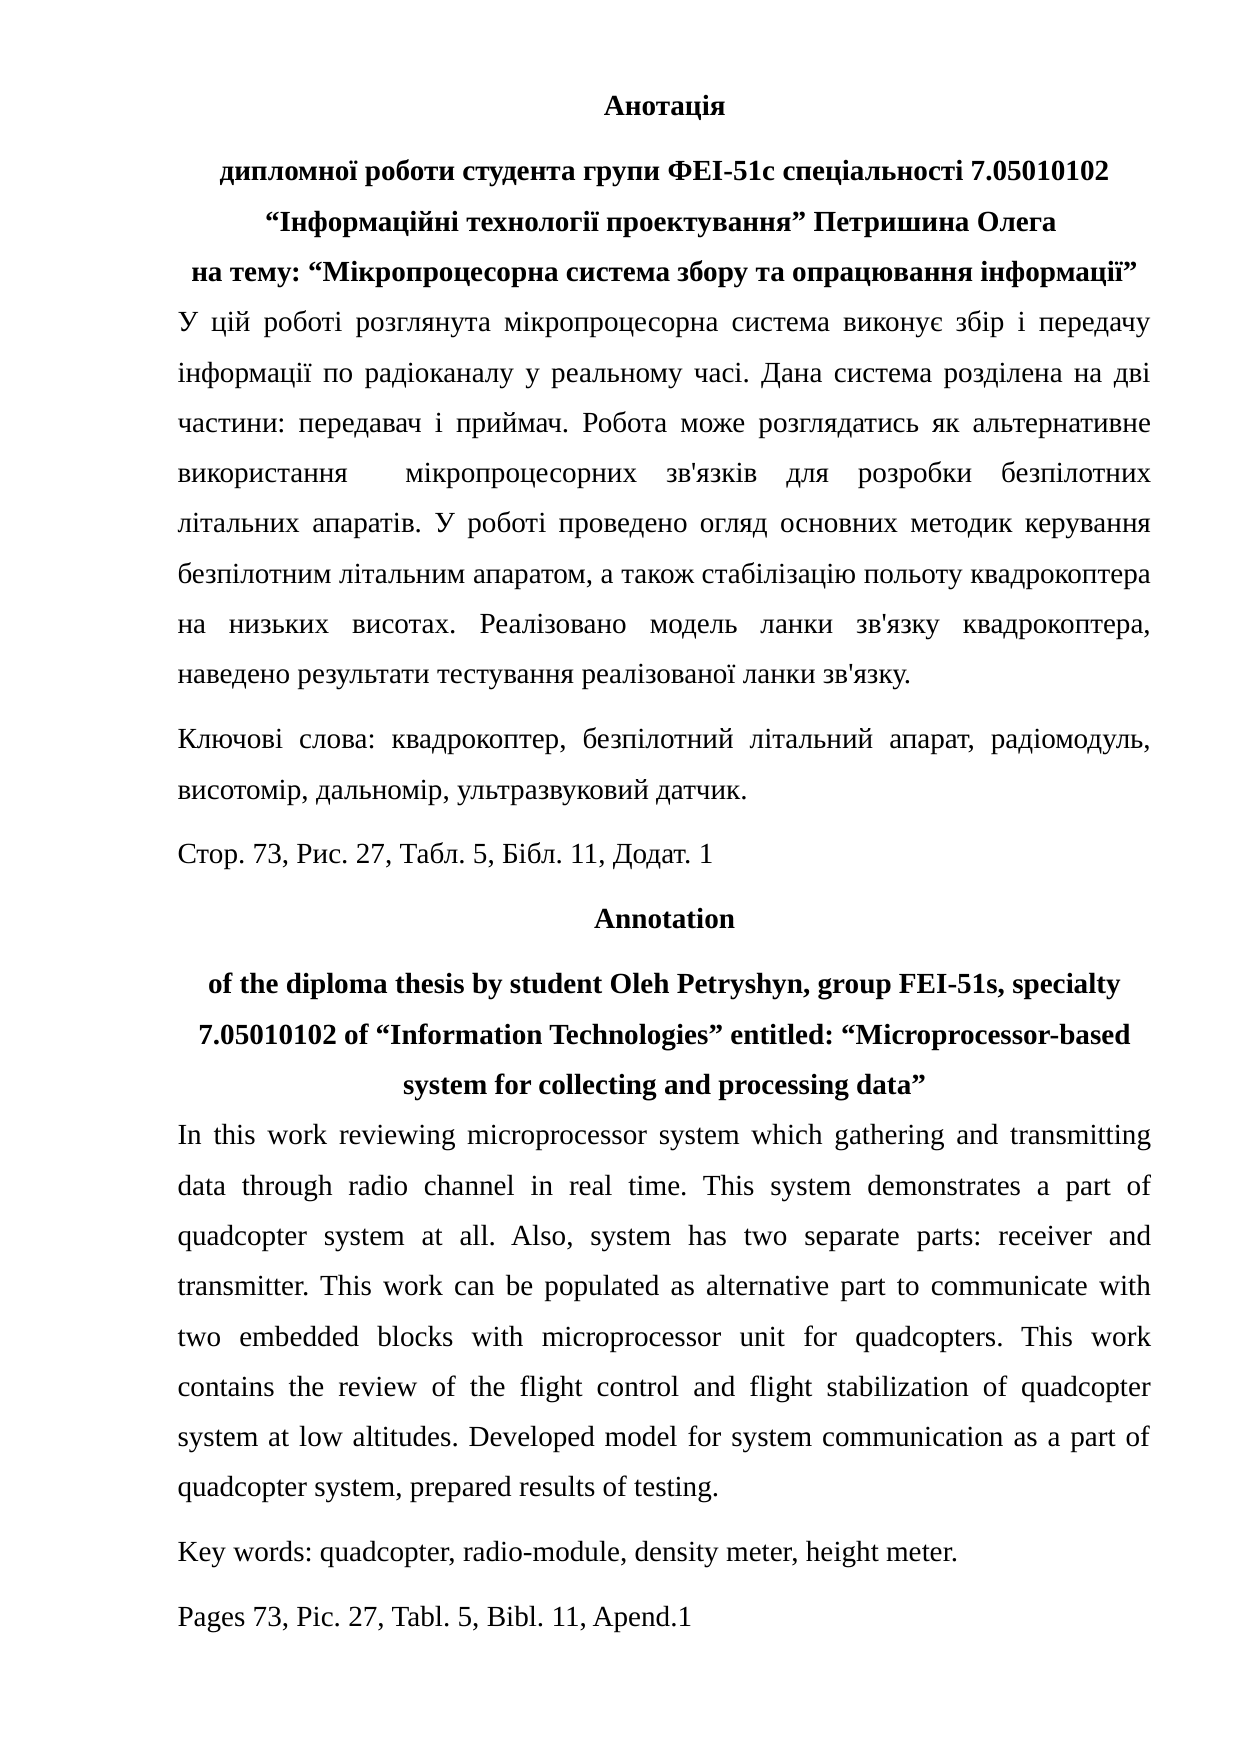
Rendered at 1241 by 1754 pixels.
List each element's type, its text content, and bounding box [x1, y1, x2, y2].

text In this work reviewing microprocessor system which gathering and transmitting data through radio channel in real time. This system demonstrates a part of quadcopter system at all. Also, system has two separate parts: receiver and transmitter. This work can be populated as alternative part to communicate with two embedded blocks with microprocessor unit for quadcopters. This work contains the review of the flight control and flight stabilization of quadcopter system at low altitudes. Developed model for system communication as a part of quadcopter system, prepared results of testing. [177, 1117, 1152, 1503]
text Annotation [177, 902, 1152, 935]
text Стор. 73, Рис. 27, Табл. 5, Бібл. 11, Додат. 1 [177, 837, 1152, 870]
text дипломної роботи студента групи ФЕІ-51с спеціальності 7.05010102 “Інформаційні технології проектування” Петришина Олега [177, 153, 1152, 237]
text Pages 73, Pic. 27, Tabl. 5, Bibl. 11, Apend.1 [177, 1599, 1152, 1633]
text У цій роботі розглянута мікропроцесорна система виконує збір і передачу інформації по радіоканалу у реальному часі. Дана система розділена на дві частини: передавач і приймач. Робота може розглядатись як альтернативне використання мікропроцесорних зв'язків для розробки безпілотних літальних апаратів. У роботі проведено огляд основних методик керування безпілотним літальним апаратом, а також стабілізацію польоту квадрокоптера на низьких висотах. Реалізовано модель ланки зв'язку квадрокоптера, наведено результати тестування реалізованої ланки зв'язку. [177, 304, 1152, 690]
text Key words: quadcopter, radio-module, density meter, height meter. [177, 1534, 1152, 1568]
text Ключові слова: квадрокоптер, безпілотний літальний апарат, радіомодуль, висотомір, дальномір, ультразвуковий датчик. [177, 721, 1152, 805]
text of the diploma thesis by student Oleh Petryshyn, group FEI-51s, specialty 7.05010102 of “Information Technologies” entitled: “Microprocessor-based system for collecting and processing data” [177, 966, 1152, 1101]
text на тему: “Мікропроцесорна система збору та опрацювання інформації” [177, 254, 1152, 288]
text Анотація [177, 88, 1152, 122]
